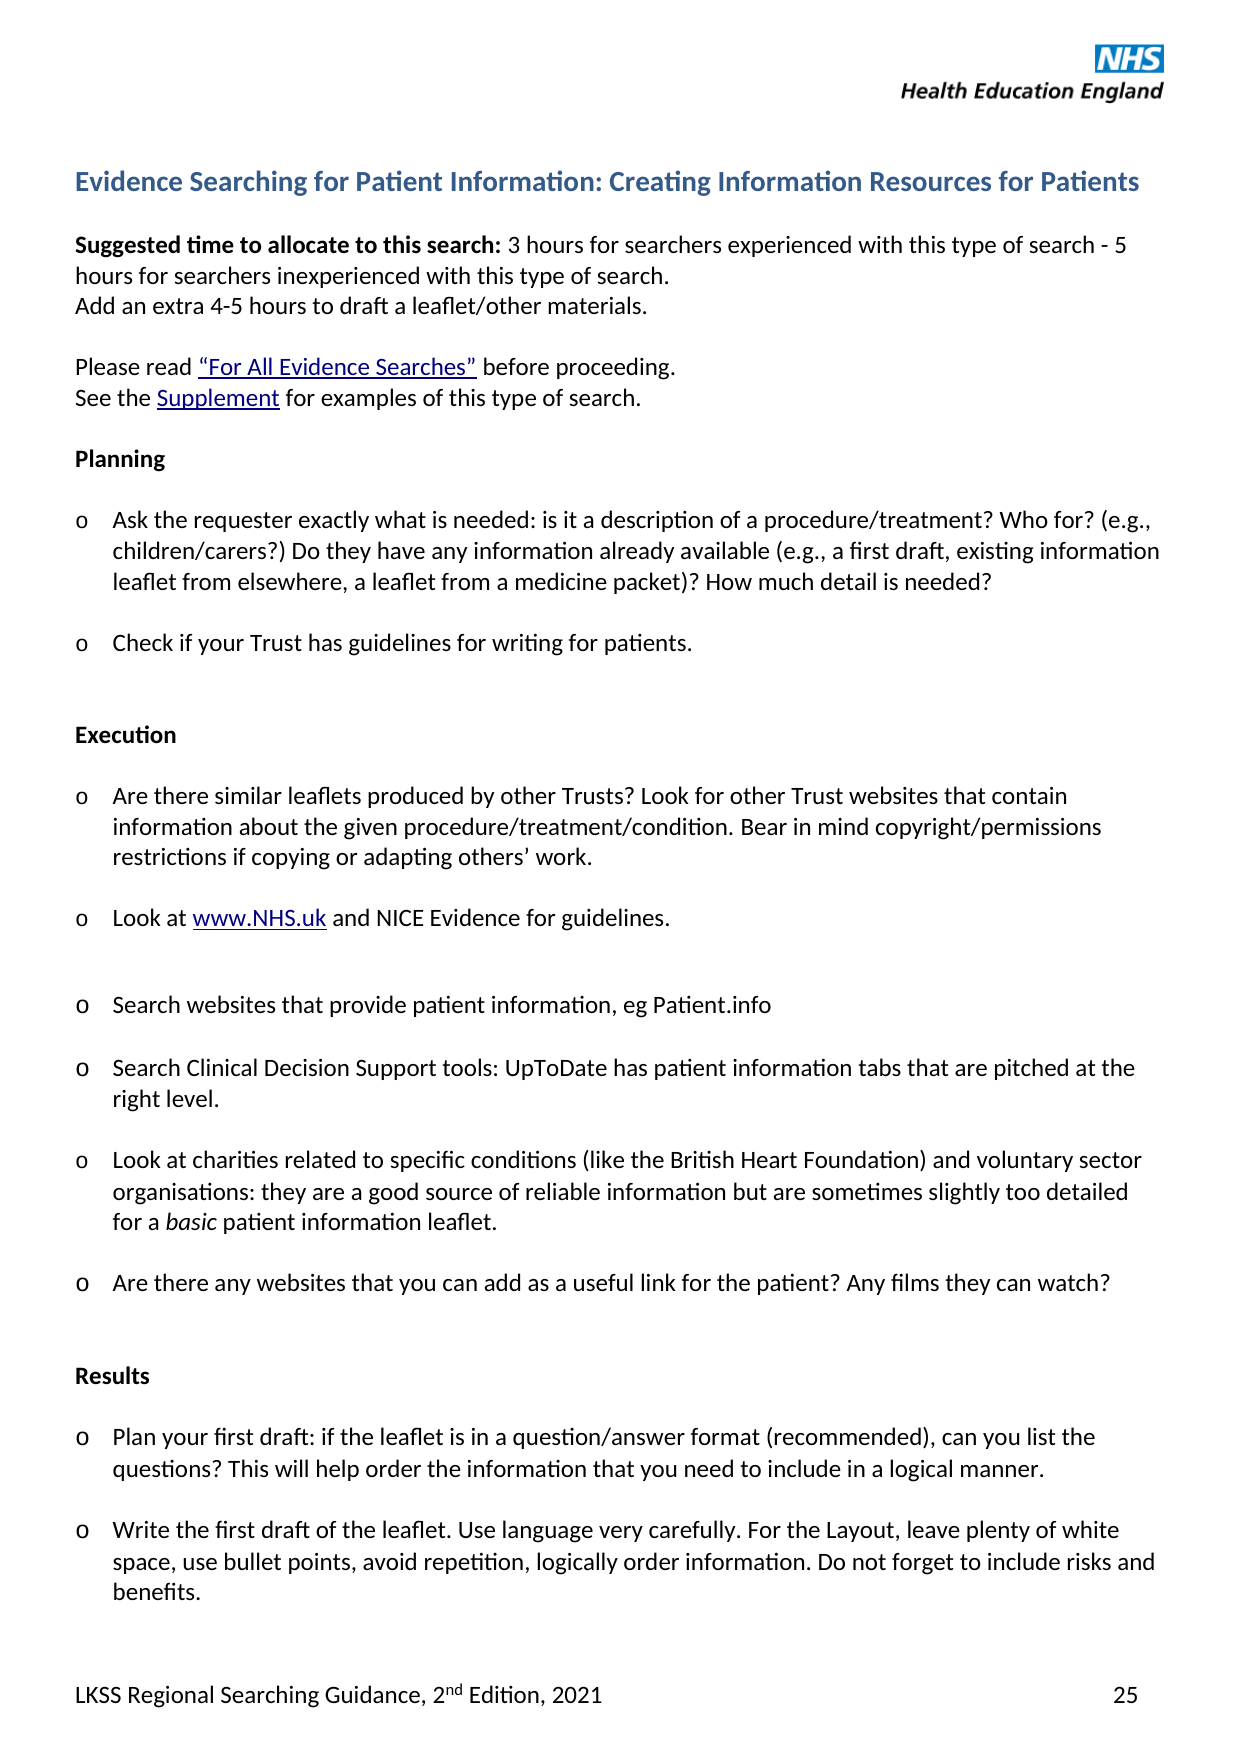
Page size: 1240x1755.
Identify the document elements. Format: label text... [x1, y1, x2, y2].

list Are there similar leaflets produced by other Trusts? Look for other Trust websites that contain information about the given procedure/treatment/condition. Bear in mind copyright/permissions restrictions if copying or adapting others’ work. [75, 780, 1164, 872]
subtitle Evidence Searching for Patient Information: Creating Information Resources for Patients [75, 163, 1164, 199]
text Execution [75, 719, 1164, 749]
text Planning [75, 443, 1164, 473]
list Search websites that provide patient information, eg Patient.info [75, 989, 1164, 1021]
text Results [75, 1360, 1164, 1391]
list Ask the requester exactly what is needed: is it a description of a procedure/treatment? Who for? (e.g., children/carers?) Do they have any information already available (e.g., a first draft, existing information leaflet from elsewhere, a leaflet from a medicine packet)? How much detail is needed? [75, 504, 1164, 596]
text See the Supplement for examples of this type of search. [75, 382, 1164, 412]
list Are there any websites that you can add as a useful link for the patient? Any films they can watch? [75, 1267, 1164, 1299]
text Suggested time to allocate to this search: 3 hours for searchers experienced with this type of search - 5 hours for searchers inexperienced with this type of search. [75, 229, 1164, 290]
list Look at charities related to specific conditions (like the British Heart Foundation) and voluntary sector organisations: they are a good source of reliable information but are sometimes slightly too detailed for a basic patient information leaflet. [75, 1145, 1164, 1237]
text Please read “For All Evidence Searches” before proceeding. [75, 351, 1164, 382]
text Add an extra 4-5 hours to draft a leaflet/other materials. [75, 290, 1164, 321]
list Check if your Trust has guidelines for writing for patients. [75, 627, 1164, 658]
list Write the first draft of the leaflet. Use language very carefully. For the Layout, leave plenty of white space, use bullet points, avoid repetition, logically order information. Do not forget to include risks and benefits. [75, 1514, 1164, 1607]
list Look at www.NHS.uk and NICE Evidence for guidelines. [75, 903, 1164, 934]
list Search Clinical Decision Support tools: UpToDate has patient information tabs that are pitched at the right level. [75, 1052, 1164, 1114]
list Plan your first draft: if the leaflet is in a question/answer format (recommended), can you list the questions? This will help order the information that you need to include in a logical manner. [75, 1421, 1164, 1483]
